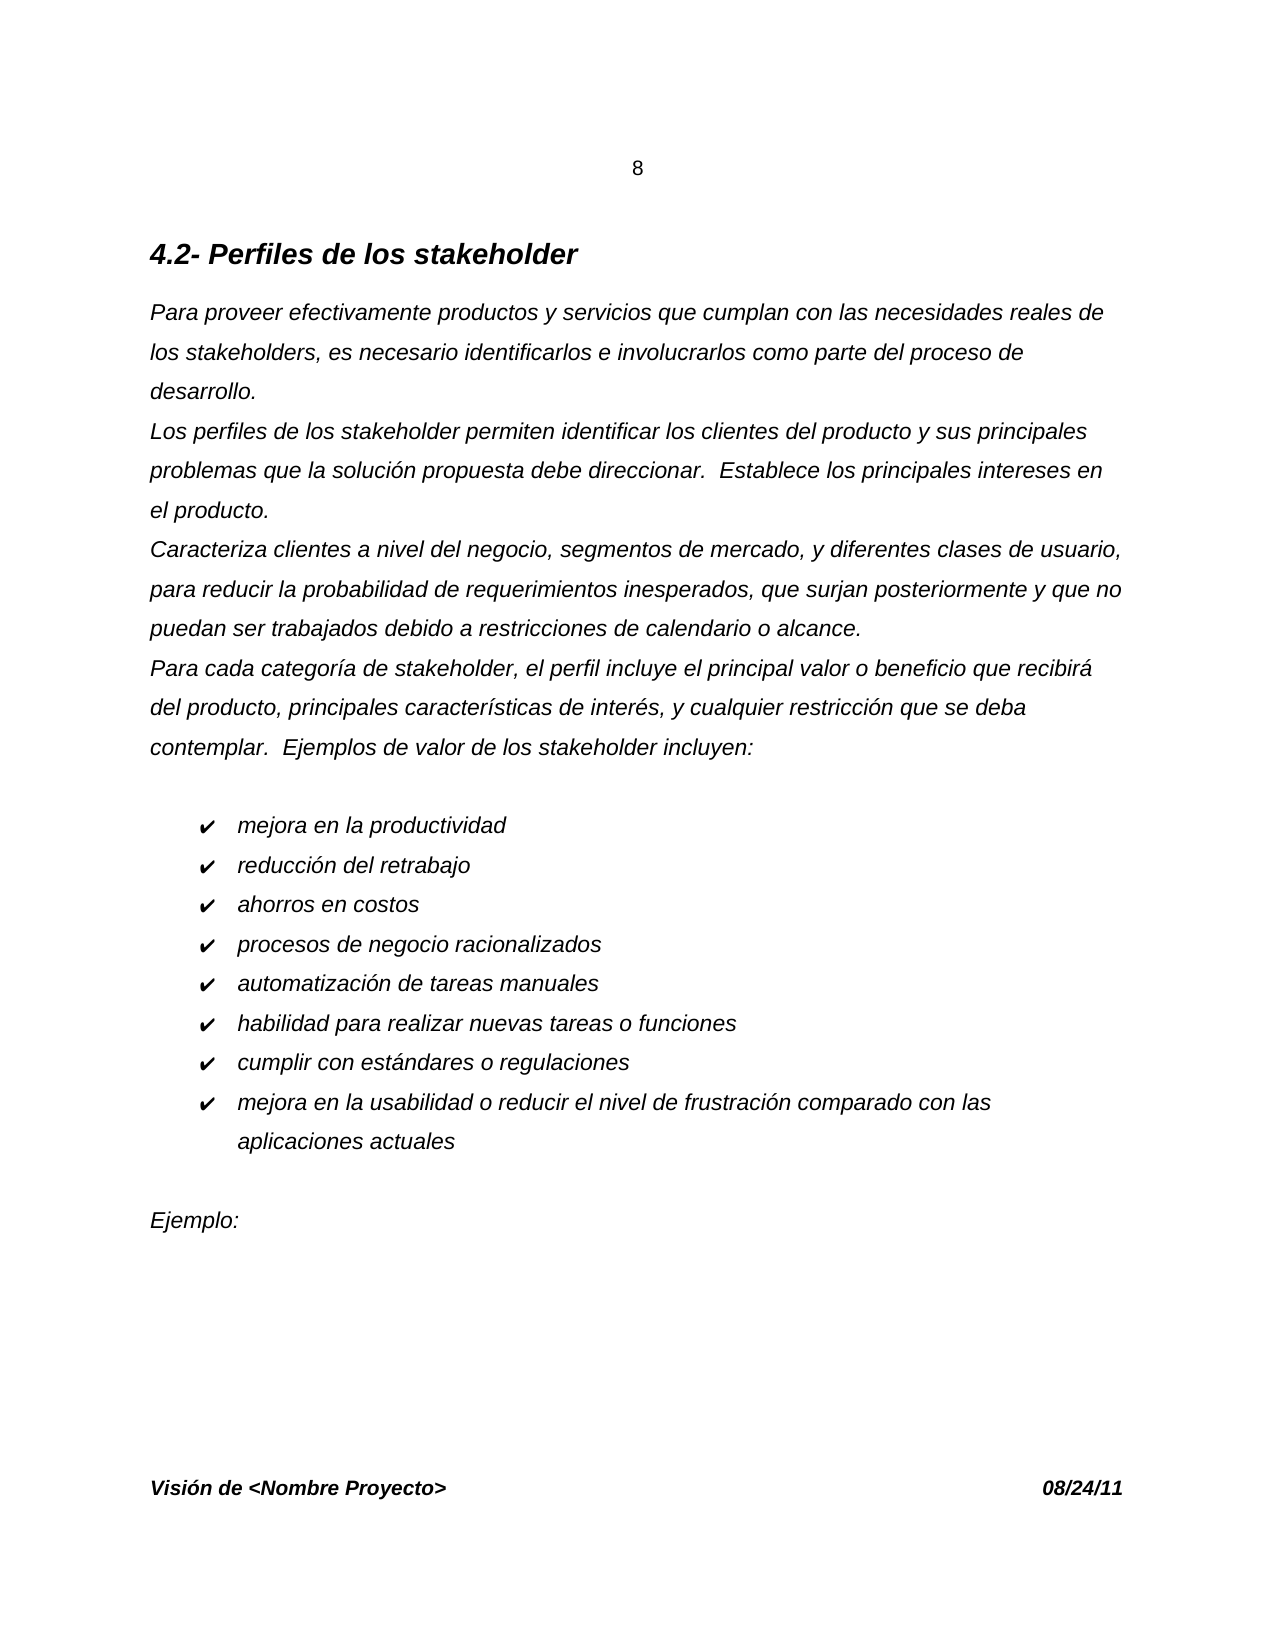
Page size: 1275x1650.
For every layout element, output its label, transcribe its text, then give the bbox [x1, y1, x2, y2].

text Los perfiles de los stakeholder permiten identificar los clientes del producto y sus principales problemas que la solución propuesta debe direccionar. Establece los principales intereses en el producto. [150, 418, 1125, 523]
text Caracteriza clientes a nivel del negocio, segmentos de mercado, y diferentes clases de usuario, para reducir la probabilidad de requerimientos inesperados, que surjan posteriormente y que no puedan ser trabajados debido a restricciones de calendario o alcance. [150, 536, 1125, 641]
text Para cada categoría de stakeholder, el perfil incluye el principal valor o beneficio que recibirá del producto, principales características de interés, y cualquier restricción que se deba contemplar. Ejemplos de valor de los stakeholder incluyen: [150, 654, 1125, 760]
text Ejemplo: [150, 1207, 1125, 1233]
list habilidad para realizar nuevas tareas o funciones [200, 1010, 1125, 1036]
list mejora en la usabilidad o reducir el nivel de frustración comparado con las aplicaciones actuales [200, 1089, 1125, 1154]
list automatización de tareas manuales [200, 970, 1125, 997]
list procesos de negocio racionalizados [200, 931, 1125, 957]
text 4.2- Perfiles de los stakeholder [150, 237, 1125, 271]
text Para proveer efectivamente productos y servicios que cumplan con las necesidades reales de los stakeholders, es necesario identificarlos e involucrarlos como parte del proceso de desarrollo. [150, 299, 1125, 404]
list ahorros en costos [200, 891, 1125, 918]
list mejora en la productividad [200, 812, 1125, 839]
list reducción del retrabajo [200, 852, 1125, 878]
list cumplir con estándares o regulaciones [200, 1049, 1125, 1076]
